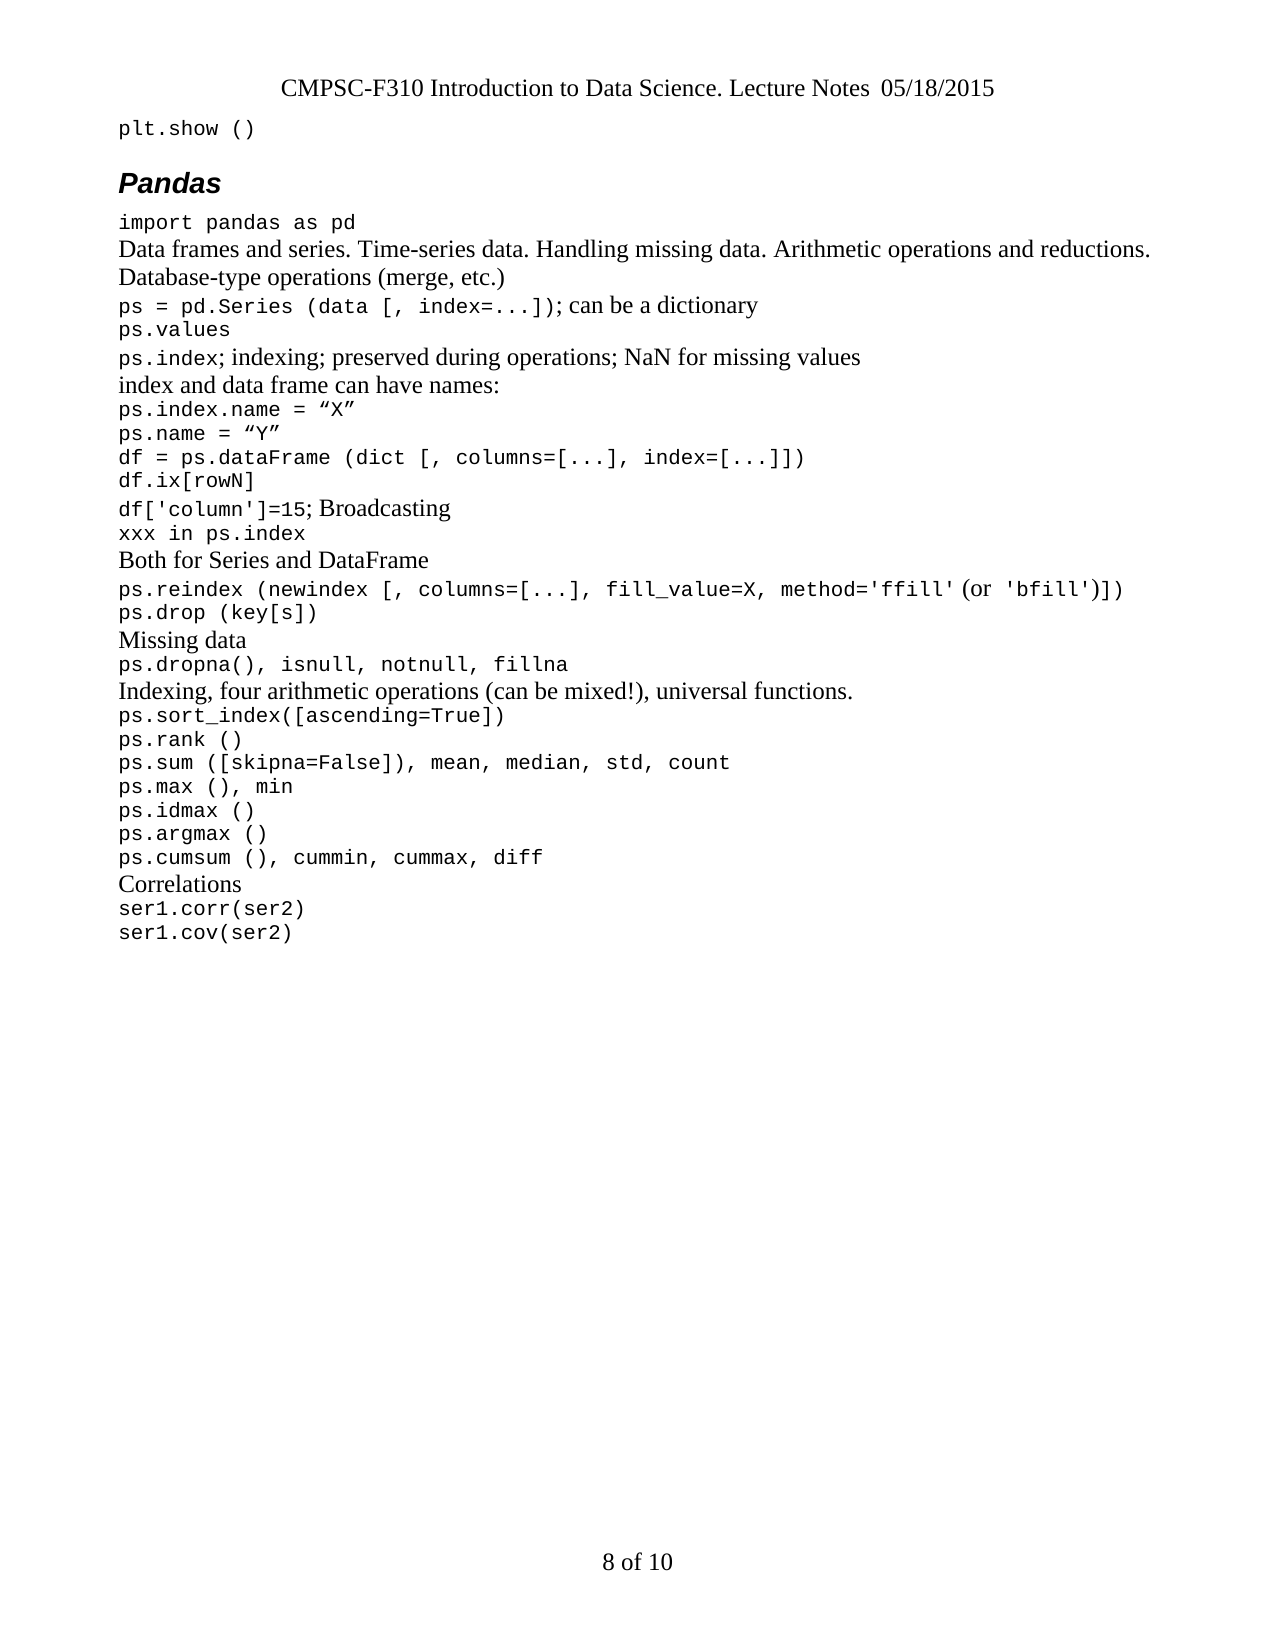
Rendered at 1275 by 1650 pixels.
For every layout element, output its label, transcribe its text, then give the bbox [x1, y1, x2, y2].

text ps.sum ([skipna=False]), mean, median, std, count [118, 752, 1157, 776]
text ser1.cov(ser2) [118, 922, 1157, 946]
text ps.reindex (newindex [, columns=[...], fill_value=X, method='ffill' (or 'bfill')]) [118, 574, 1157, 602]
text ps.rank () [118, 729, 1157, 752]
text df['column']=15; Broadcasting [118, 494, 1157, 522]
text ps.drop (key[s]) [118, 602, 1157, 626]
text ps.idmax () [118, 800, 1157, 823]
text import pandas as pd [118, 212, 1157, 236]
text ps.index; indexing; preserved during operations; NaN for missing values [118, 343, 1157, 372]
text ps.cumsum (), cummin, cummax, diff [118, 847, 1157, 871]
text xxx in ps.index [118, 522, 1157, 546]
text df.ix[rowN] [118, 470, 1157, 494]
text ser1.corr(ser2) [118, 898, 1157, 922]
text ps.index.name = “X” [118, 399, 1157, 423]
subtitle Pandas [118, 167, 1157, 199]
text Both for Series and DataFrame [118, 546, 1157, 574]
text plt.show () [118, 118, 1157, 142]
text ps.dropna(), isnull, notnull, fillna [118, 654, 1157, 677]
text ps.values [118, 319, 1157, 343]
text ps.max (), min [118, 776, 1157, 800]
text Correlations [118, 871, 1157, 898]
text Missing data [118, 626, 1157, 654]
text Data frames and series. Time-series data. Handling missing data. Arithmetic operations and reductions. Database-type operations (merge, etc.) [118, 236, 1157, 291]
text ps.sort_index([ascending=True]) [118, 705, 1157, 729]
text ps.argmax () [118, 823, 1157, 847]
text df = ps.dataFrame (dict [, columns=[...], index=[...]]) [118, 447, 1157, 470]
text ps = pd.Series (data [, index=...]); can be a dictionary [118, 291, 1157, 319]
text Indexing, four arithmetic operations (can be mixed!), universal functions. [118, 677, 1157, 705]
text index and data frame can have names: [118, 372, 1157, 399]
text ps.name = “Y” [118, 423, 1157, 447]
